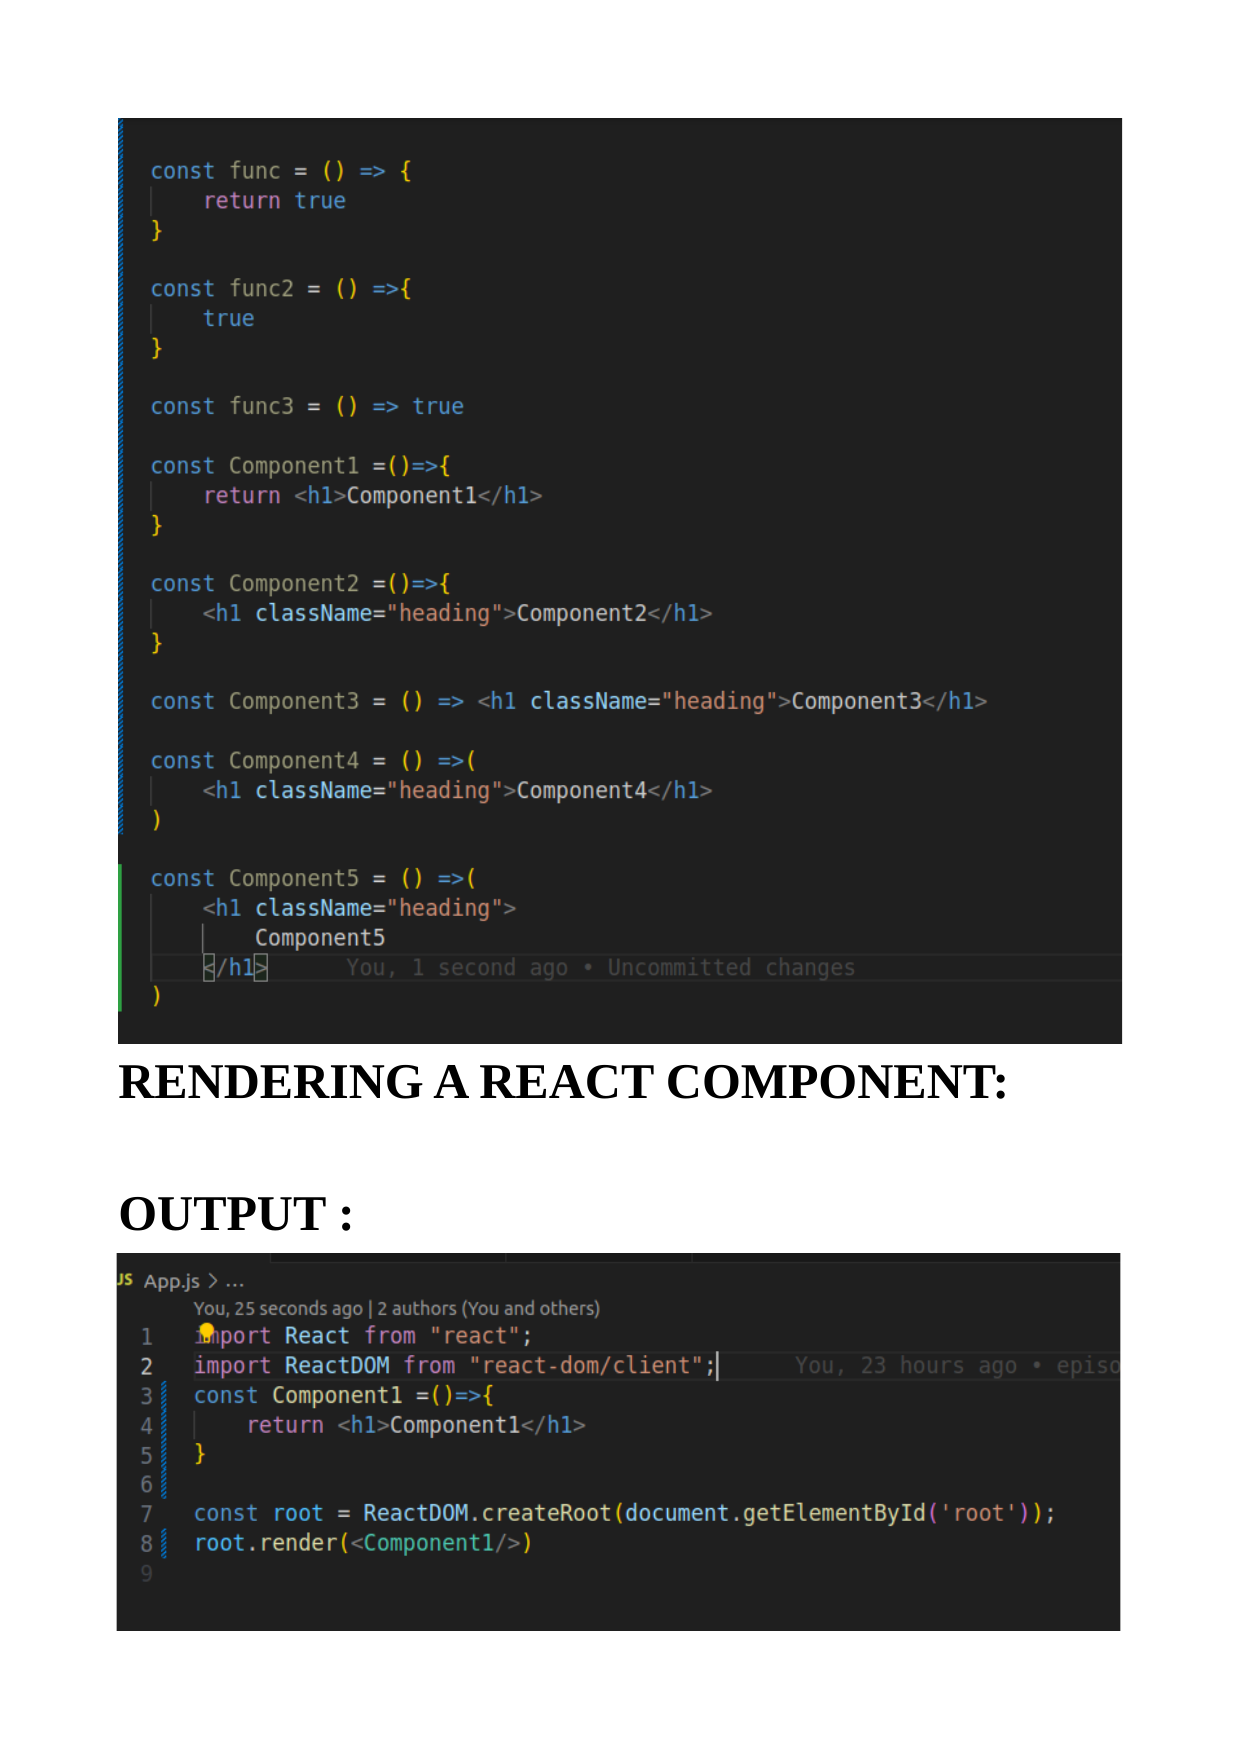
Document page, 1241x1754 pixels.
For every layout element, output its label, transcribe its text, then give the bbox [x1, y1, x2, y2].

text RENDERING A REACT COMPONENT: [118, 1044, 1122, 1109]
picture [118, 118, 1123, 1044]
text OUTPUT : [118, 1184, 1122, 1241]
picture [116, 1253, 1121, 1631]
